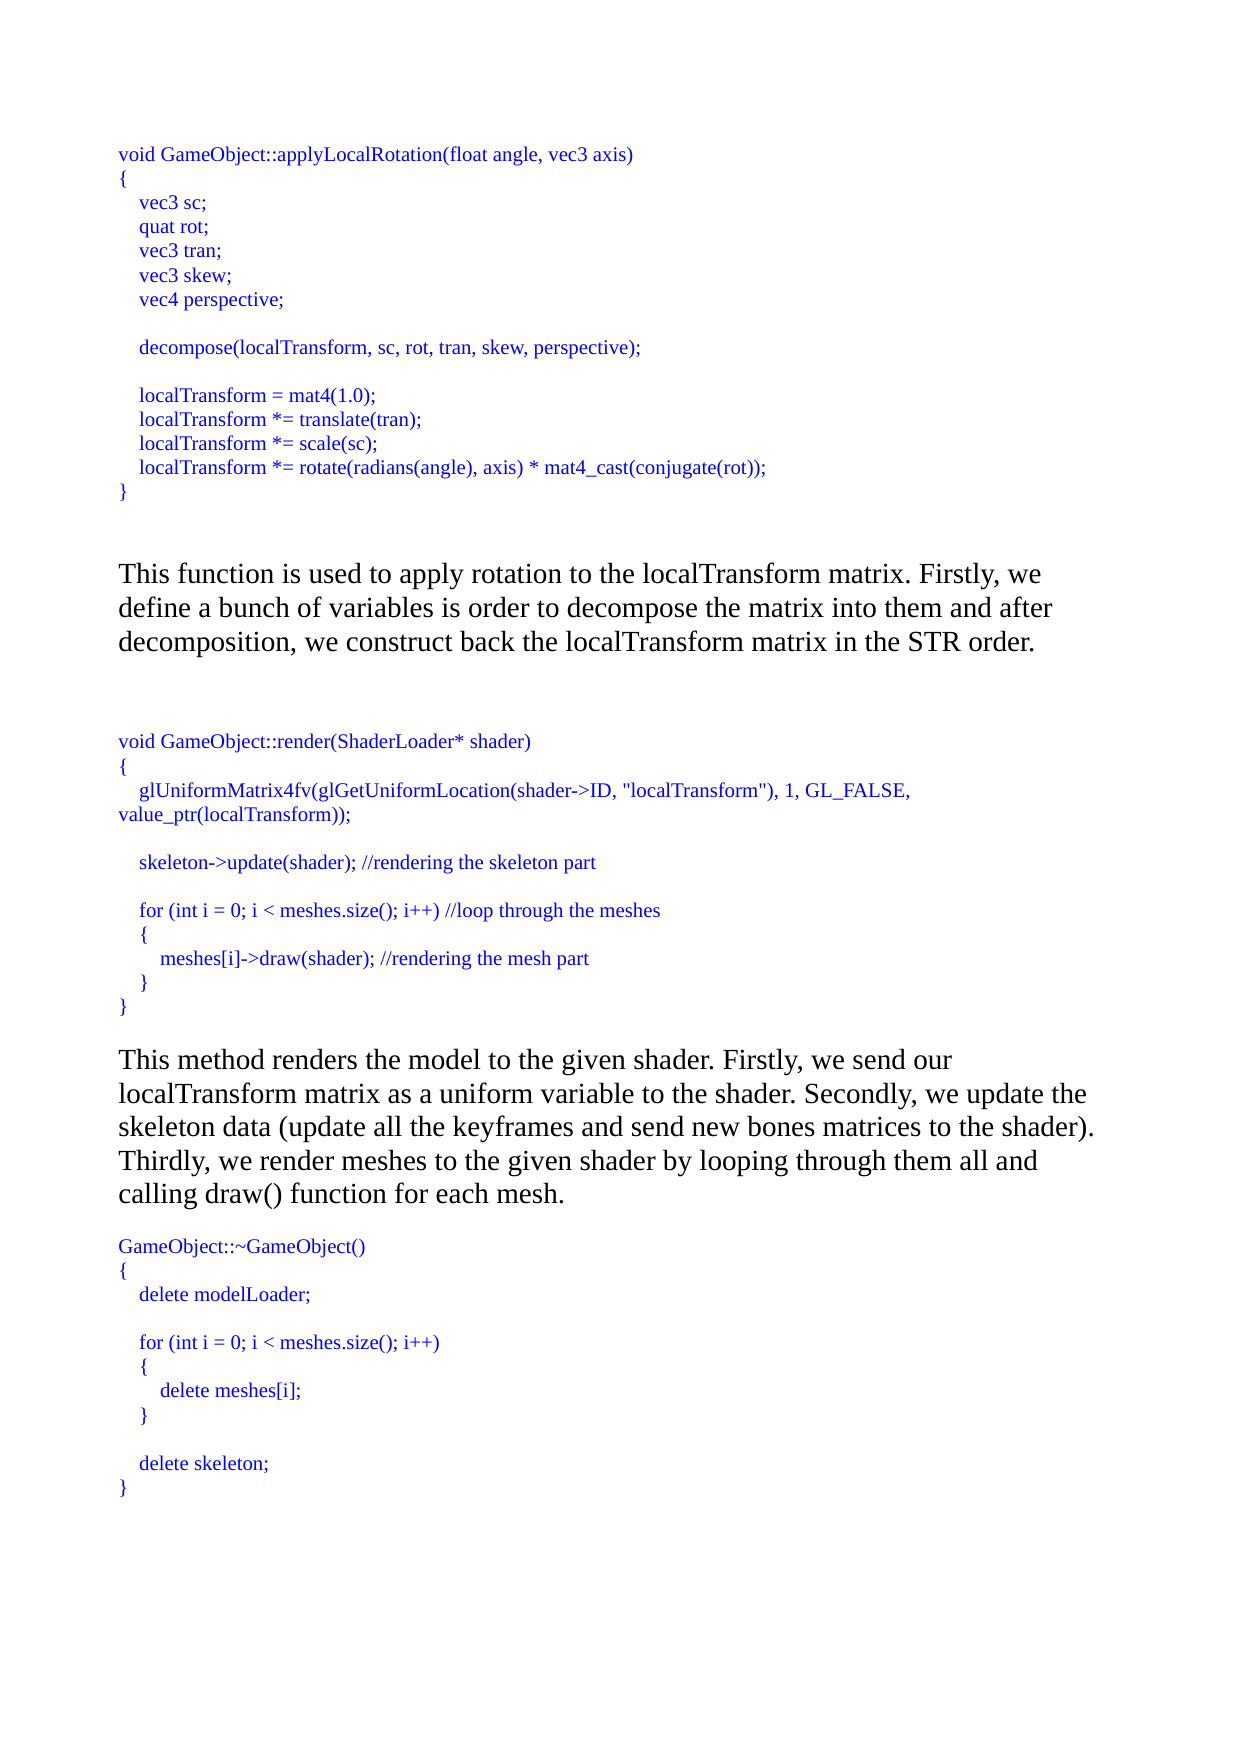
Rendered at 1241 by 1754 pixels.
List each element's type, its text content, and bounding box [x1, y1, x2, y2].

text { [118, 1354, 1122, 1378]
text } [118, 970, 1122, 994]
text void GameObject::applyLocalRotation(float angle, vec3 axis) [118, 142, 1122, 166]
text vec3 skew; [118, 262, 1122, 287]
text localTransform *= scale(sc); [118, 431, 1122, 455]
text localTransform *= translate(tran); [118, 407, 1122, 431]
text glUniformMatrix4fv(glGetUniformLocation(shader->ID, "localTransform"), 1, GL_FALSE, value_ptr(localTransform)); [118, 778, 1122, 826]
text decompose(localTransform, sc, rot, tran, skew, perspective); [118, 335, 1122, 359]
text quat rot; [118, 214, 1122, 238]
text This function is used to apply rotation to the localTransform matrix. Firstly, we define a bunch of variables is order to decompose the matrix into them and after decomposition, we construct back the localTransform matrix in the STR order. [118, 557, 1122, 657]
text GameObject::~GameObject() [118, 1234, 1122, 1258]
text vec4 perspective; [118, 287, 1122, 311]
text localTransform *= rotate(radians(angle), axis) * mat4_cast(conjugate(rot)); [118, 455, 1122, 479]
text delete meshes[i]; [118, 1378, 1122, 1402]
text This method renders the model to the given shader. Firstly, we send our localTransform matrix as a uniform variable to the shader. Secondly, we update the skeleton data (update all the keyframes and send new bones matrices to the shader). Thirdly, we render meshes to the given shader by looping through them all and calling draw() function for each mesh. [118, 1042, 1122, 1210]
text { [118, 166, 1122, 190]
text delete skeleton; [118, 1451, 1122, 1475]
text delete modelLoader; [118, 1282, 1122, 1306]
text meshes[i]->draw(shader); //rendering the mesh part [118, 946, 1122, 970]
text vec3 sc; [118, 190, 1122, 214]
text } [118, 479, 1122, 503]
text { [118, 1258, 1122, 1282]
text { [118, 922, 1122, 946]
text } [118, 1402, 1122, 1427]
text vec3 tran; [118, 238, 1122, 262]
text for (int i = 0; i < meshes.size(); i++) //loop through the meshes [118, 898, 1122, 922]
text } [118, 994, 1122, 1018]
text skeleton->update(shader); //rendering the skeleton part [118, 850, 1122, 874]
text { [118, 753, 1122, 778]
text void GameObject::render(ShaderLoader* shader) [118, 729, 1122, 753]
text for (int i = 0; i < meshes.size(); i++) [118, 1330, 1122, 1354]
text localTransform = mat4(1.0); [118, 383, 1122, 407]
text } [118, 1475, 1122, 1499]
